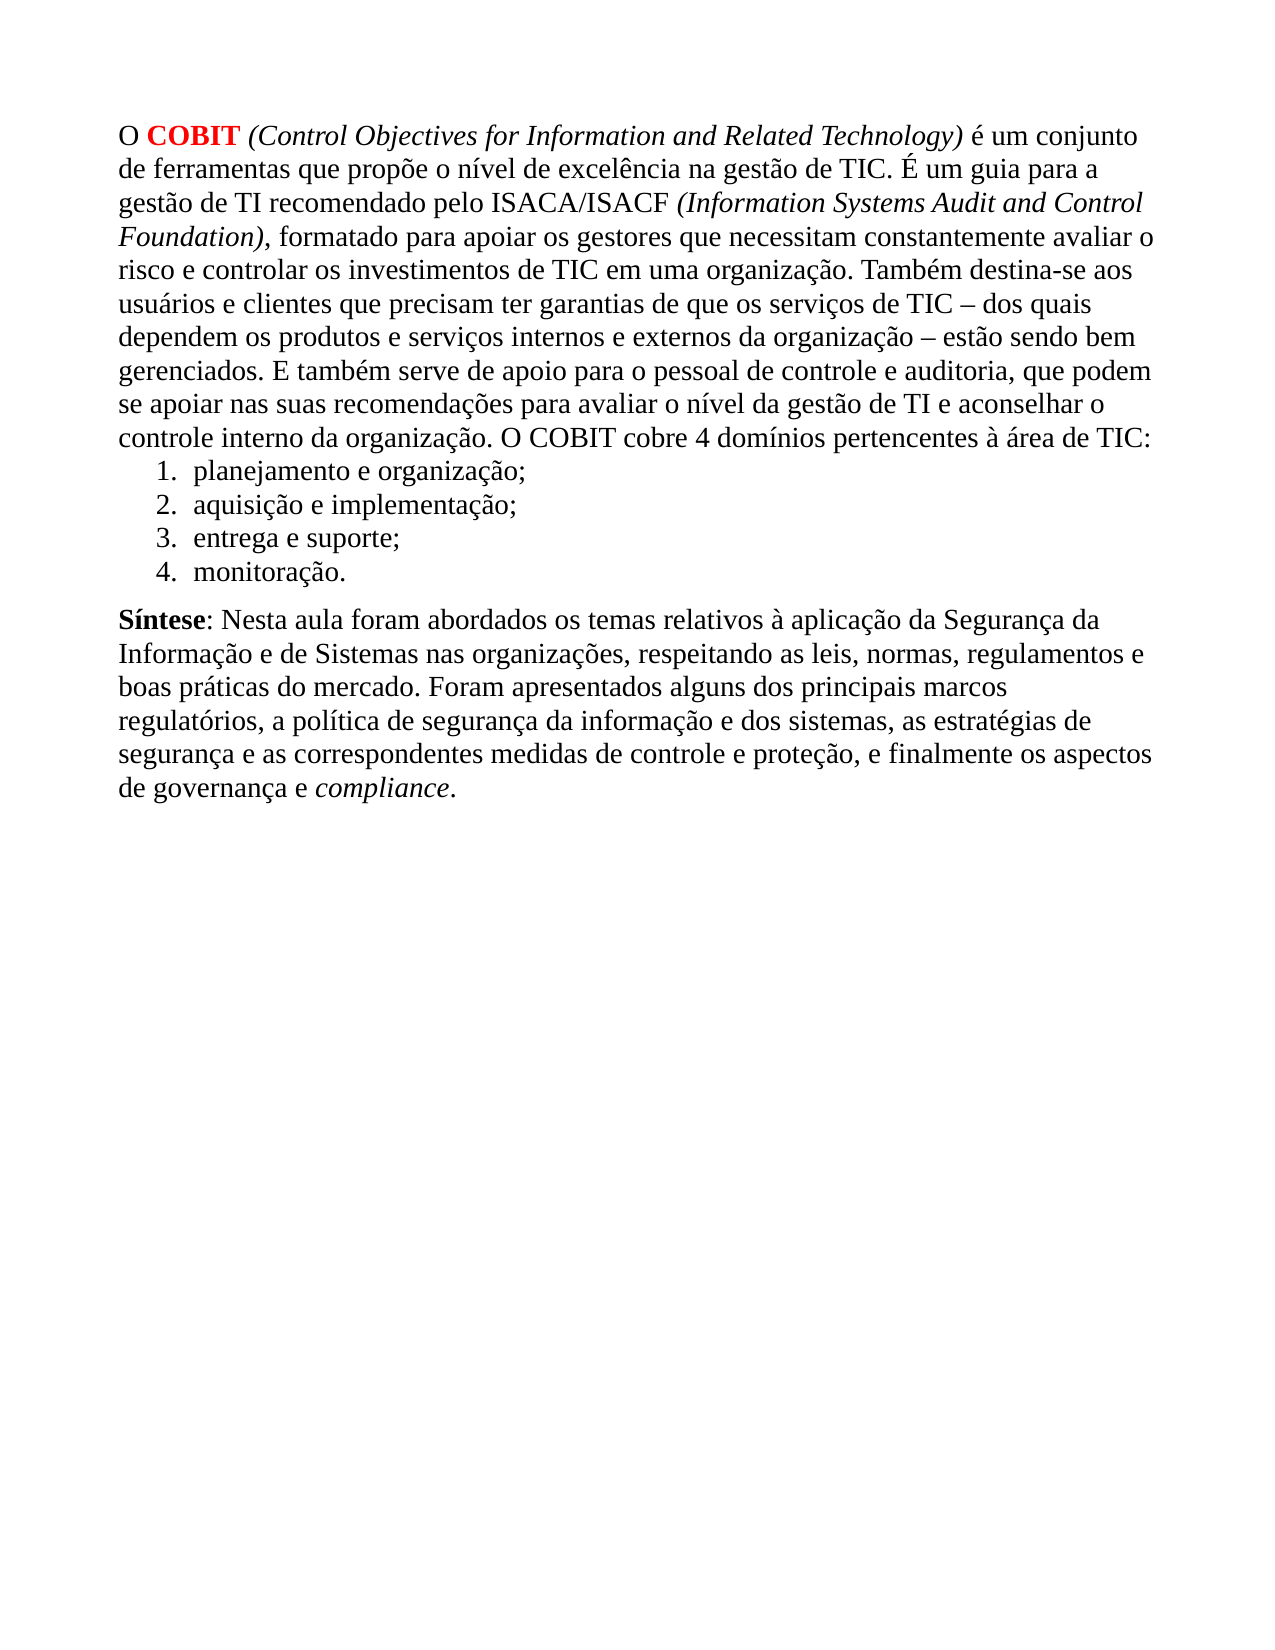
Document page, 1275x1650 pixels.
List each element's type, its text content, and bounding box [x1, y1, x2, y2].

list monitoração. [156, 554, 1157, 588]
list entrega e suporte; [156, 521, 1157, 554]
text O COBIT (Control Objectives for Information and Related Technology) é um conjunto de ferramentas que propõe o nível de excelência na gestão de TIC. É um guia para a gestão de TI recomendado pelo ISACA/ISACF (Information Systems Audit and Control Foundation), formatado para apoiar os gestores que necessitam constantemente avaliar o risco e controlar os investimentos de TIC em uma organização. Também destina-se aos usuários e clientes que precisam ter garantias de que os serviços de TIC – dos quais dependem os produtos e serviços internos e externos da organização – estão sendo bem gerenciados. E também serve de apoio para o pessoal de controle e auditoria, que podem se apoiar nas suas recomendações para avaliar o nível da gestão de TI e aconselhar o controle interno da organização. O COBIT cobre 4 domínios pertencentes à área de TIC: [118, 118, 1157, 453]
text Síntese: Nesta aula foram abordados os temas relativos à aplicação da Segurança da Informação e de Sistemas nas organizações, respeitando as leis, normas, regulamentos e boas práticas do mercado. Foram apresentados alguns dos principais marcos regulatórios, a política de segurança da informação e dos sistemas, as estratégias de segurança e as correspondentes medidas de controle e proteção, e finalmente os aspectos de governança e compliance. [118, 602, 1157, 803]
list aquisição e implementação; [156, 487, 1157, 521]
list planejamento e organização; [156, 453, 1157, 487]
